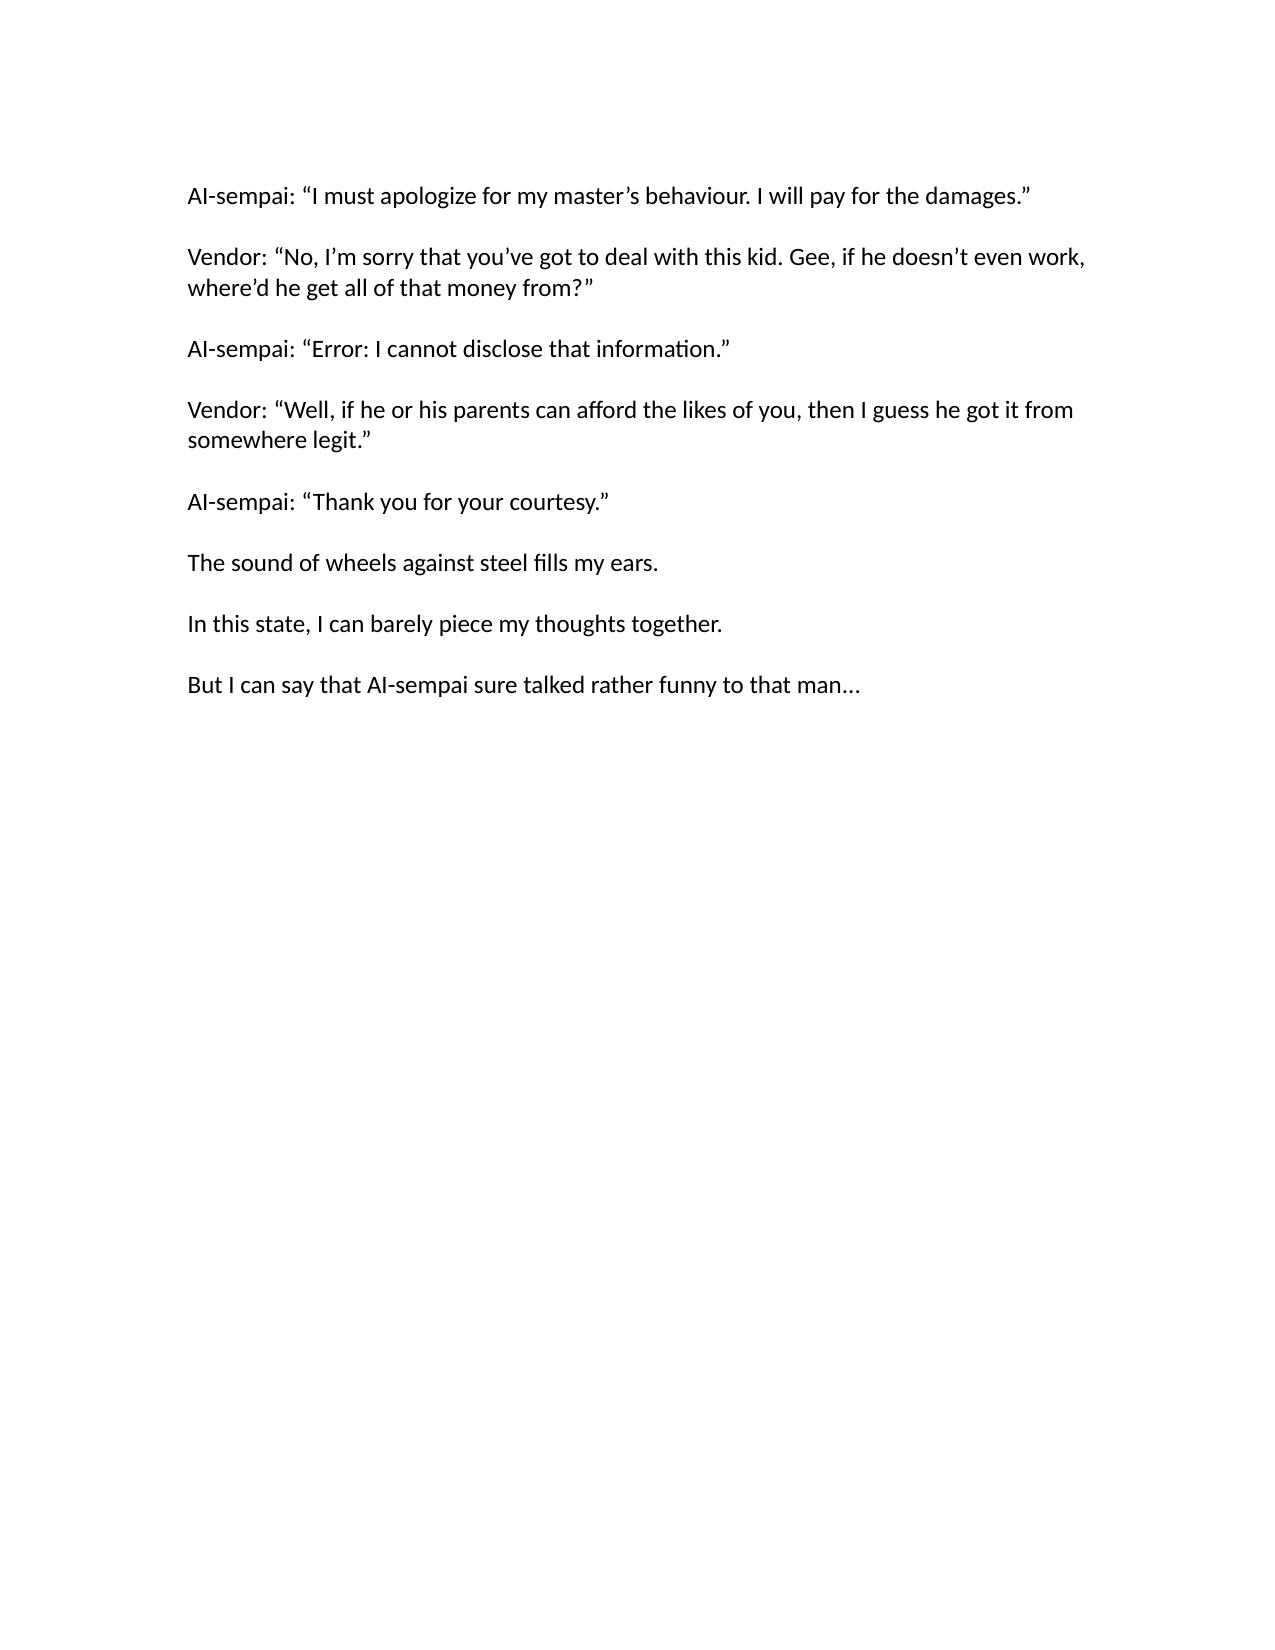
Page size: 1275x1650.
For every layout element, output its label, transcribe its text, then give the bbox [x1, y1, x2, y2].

text AI-sempai: “Error: I cannot disclose that information.” [187, 333, 1087, 364]
text But I can say that AI-sempai sure talked rather funny to that man... [187, 669, 1087, 699]
text In this state, I can barely piece my thoughts together. [187, 608, 1087, 638]
text Vendor: “No, I’m sorry that you’ve got to deal with this kid. Gee, if he doesn’t even work, where’d he get all of that money from?” [187, 242, 1087, 303]
text AI-sempai: “I must apologize for my master’s behaviour. I will pay for the damages.” [187, 181, 1087, 211]
text The sound of wheels against steel fills my ears. [187, 547, 1087, 577]
text AI-sempai: “Thank you for your courtesy.” [187, 486, 1087, 516]
text Vendor: “Well, if he or his parents can afford the likes of you, then I guess he got it from somewhere legit.” [187, 394, 1087, 455]
